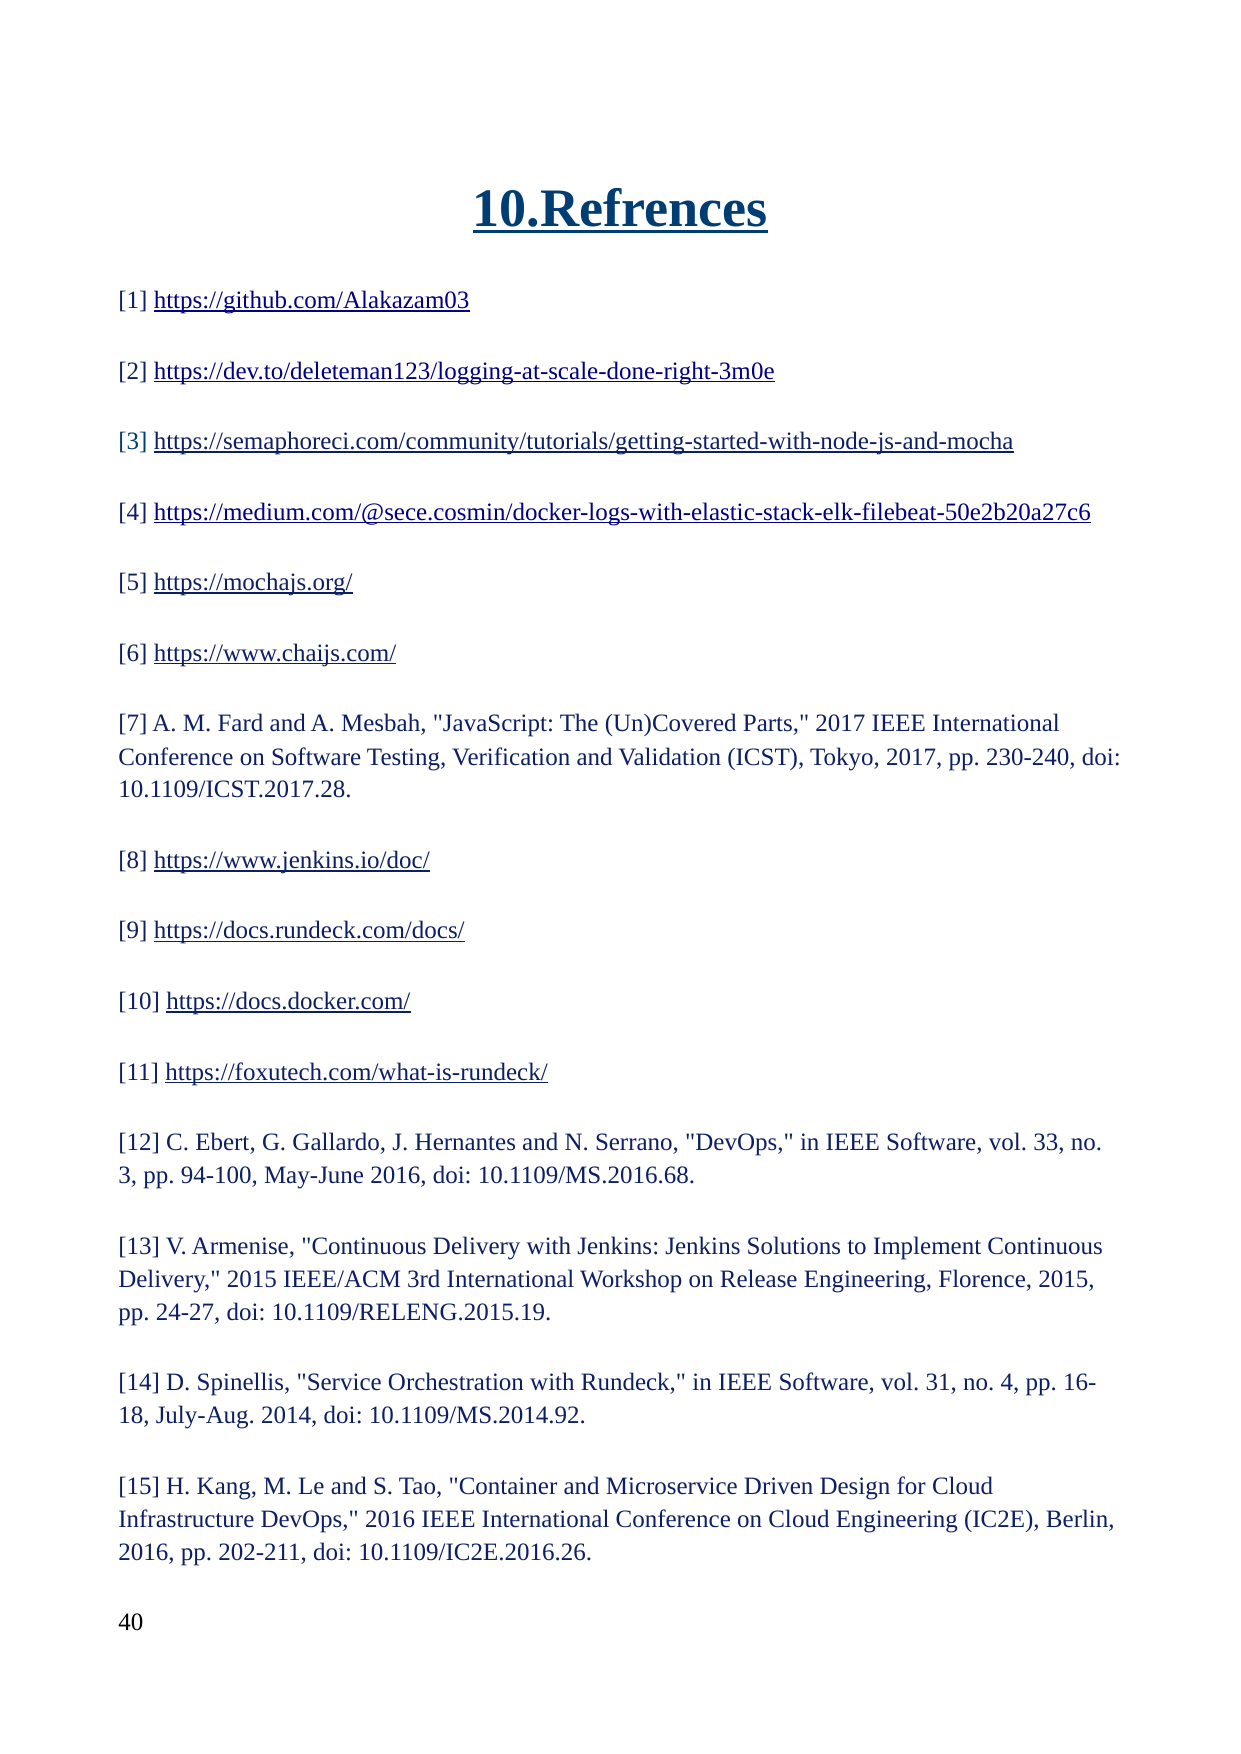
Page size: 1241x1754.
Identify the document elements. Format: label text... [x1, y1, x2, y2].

text [13] V. Armenise, "Continuous Delivery with Jenkins: Jenkins Solutions to Implement Continuous Delivery," 2015 IEEE/ACM 3rd International Workshop on Release Engineering, Florence, 2015, pp. 24-27, doi: 10.1109/RELENG.2015.19. [118, 1231, 1122, 1326]
text 10.Refrences [118, 176, 1122, 239]
text [3] https://semaphoreci.com/community/tutorials/getting-started-with-node-js-and-mocha [118, 426, 1122, 455]
text [6] https://www.chaijs.com/ [118, 638, 1122, 667]
text [12] C. Ebert, G. Gallardo, J. Hernantes and N. Serrano, "DevOps," in IEEE Software, vol. 33, no. 3, pp. 94-100, May-June 2016, doi: 10.1109/MS.2016.68. [118, 1127, 1122, 1189]
text [2] https://dev.to/deleteman123/logging-at-scale-done-right-3m0e [118, 356, 1122, 385]
text [15] H. Kang, M. Le and S. Tao, "Container and Microservice Driven Design for Cloud Infrastructure DevOps," 2016 IEEE International Conference on Cloud Engineering (IC2E), Berlin, 2016, pp. 202-211, doi: 10.1109/IC2E.2016.26. [118, 1471, 1122, 1566]
text [7] A. M. Fard and A. Mesbah, "JavaScript: The (Un)Covered Parts," 2017 IEEE International Conference on Software Testing, Verification and Validation (ICST), Tokyo, 2017, pp. 230-240, doi: 10.1109/ICST.2017.28. [118, 708, 1122, 803]
text [1] https://github.com/Alakazam03 [118, 285, 1122, 314]
text [10] https://docs.docker.com/ [118, 986, 1122, 1015]
text [5] https://mochajs.org/ [118, 567, 1122, 596]
text [14] D. Spinellis, "Service Orchestration with Rundeck," in IEEE Software, vol. 31, no. 4, pp. 16-18, July-Aug. 2014, doi: 10.1109/MS.2014.92. [118, 1367, 1122, 1429]
text [8] https://www.jenkins.io/doc/ [118, 845, 1122, 874]
text [9] https://docs.rundeck.com/docs/ [118, 916, 1122, 944]
text [11] https://foxutech.com/what-is-rundeck/ [118, 1057, 1122, 1085]
text [4] https://medium.com/@sece.cosmin/docker-logs-with-elastic-stack-elk-filebeat-50e2b20a27c6 [118, 497, 1122, 526]
